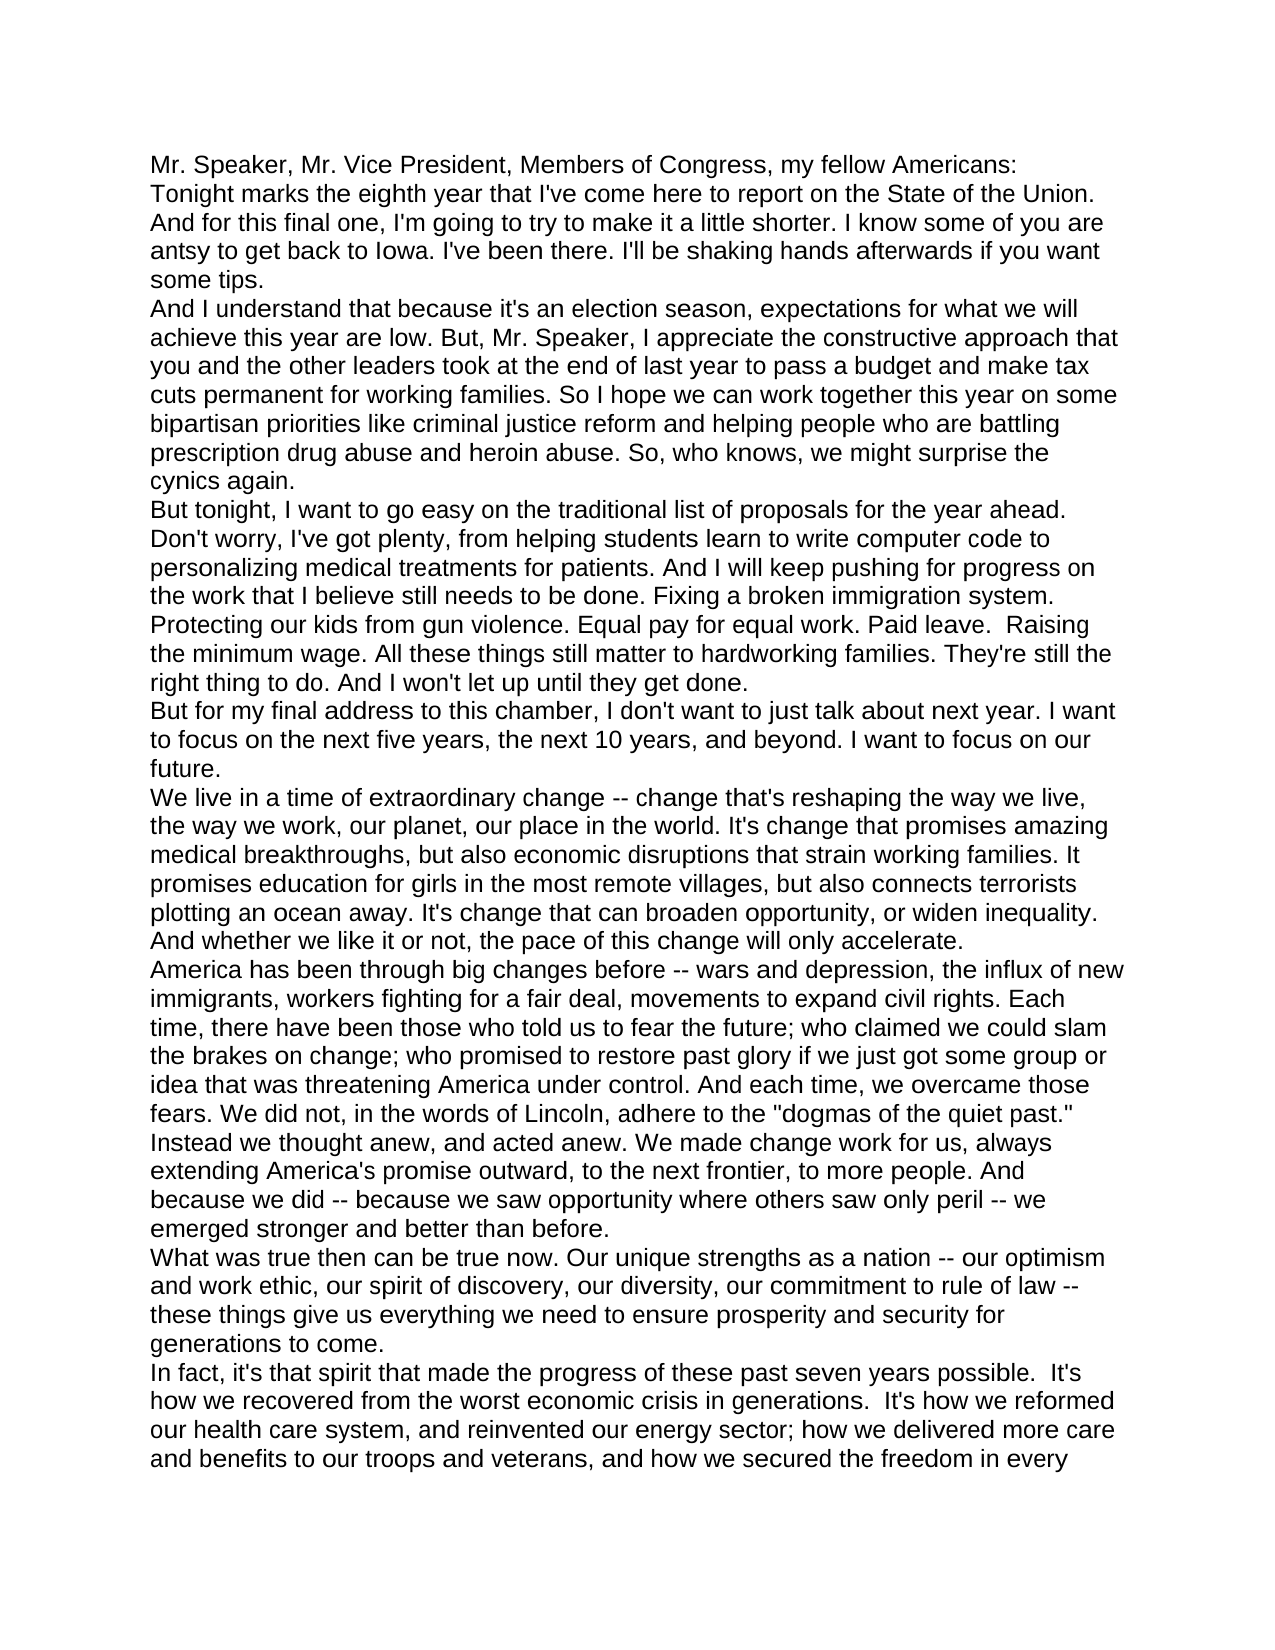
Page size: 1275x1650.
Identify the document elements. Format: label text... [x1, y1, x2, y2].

text We live in a time of extraordinary change -- change that's reshaping the way we live, the way we work, our planet, our place in the world. It's change that promises amazing medical breakthroughs, but also economic disruptions that strain working families. It promises education for girls in the most remote villages, but also connects terrorists plotting an ocean away. It's change that can broaden opportunity, or widen inequality. And whether we like it or not, the pace of this change will only accelerate. [150, 782, 1125, 955]
text And I understand that because it's an election season, expectations for what we will achieve this year are low. But, Mr. Speaker, I appreciate the constructive approach that you and the other leaders took at the end of last year to pass a budget and make tax cuts permanent for working families. So I hope we can work together this year on some bipartisan priorities like criminal justice reform and helping people who are battling prescription drug abuse and heroin abuse. So, who knows, we might surprise the cynics again. [150, 294, 1125, 495]
text America has been through big changes before -- wars and depression, the influx of new immigrants, workers fighting for a fair deal, movements to expand civil rights. Each time, there have been those who told us to fear the future; who claimed we could slam the brakes on change; who promised to restore past glory if we just got some group or idea that was threatening America under control. And each time, we overcame those fears. We did not, in the words of Lincoln, adhere to the "dogmas of the quiet past." Instead we thought anew, and acted anew. We made change work for us, always extending America's promise outward, to the next frontier, to more people. And because we did -- because we saw opportunity where others saw only peril -- we emerged stronger and better than before. [150, 955, 1125, 1242]
text But for my final address to this chamber, I don't want to just talk about next year. I want to focus on the next five years, the next 10 years, and beyond. I want to focus on our future. [150, 696, 1125, 782]
text But tonight, I want to go easy on the traditional list of proposals for the year ahead. Don't worry, I've got plenty, from helping students learn to write computer code to personalizing medical treatments for patients. And I will keep pushing for progress on the work that I believe still needs to be done. Fixing a broken immigration system. Protecting our kids from gun violence. Equal pay for equal work. Paid leave. Raising the minimum wage. All these things still matter to hardworking families. They're still the right thing to do. And I won't let up until they get done. [150, 495, 1125, 696]
text What was true then can be true now. Our unique strengths as a nation -- our optimism and work ethic, our spirit of discovery, our diversity, our commitment to rule of law -- these things give us everything we need to ensure prosperity and security for generations to come. [150, 1242, 1125, 1357]
text Tonight marks the eighth year that I've come here to report on the State of the Union. And for this final one, I'm going to try to make it a little shorter. I know some of you are antsy to get back to Iowa. I've been there. I'll be shaking hands afterwards if you want some tips. [150, 179, 1125, 294]
text Mr. Speaker, Mr. Vice President, Members of Congress, my fellow Americans: [150, 150, 1125, 179]
text In fact, it's that spirit that made the progress of these past seven years possible. It's how we recovered from the worst economic crisis in generations. It's how we reformed our health care system, and reinvented our energy sector; how we delivered more care and benefits to our troops and veterans, and how we secured the freedom in every [150, 1357, 1125, 1472]
